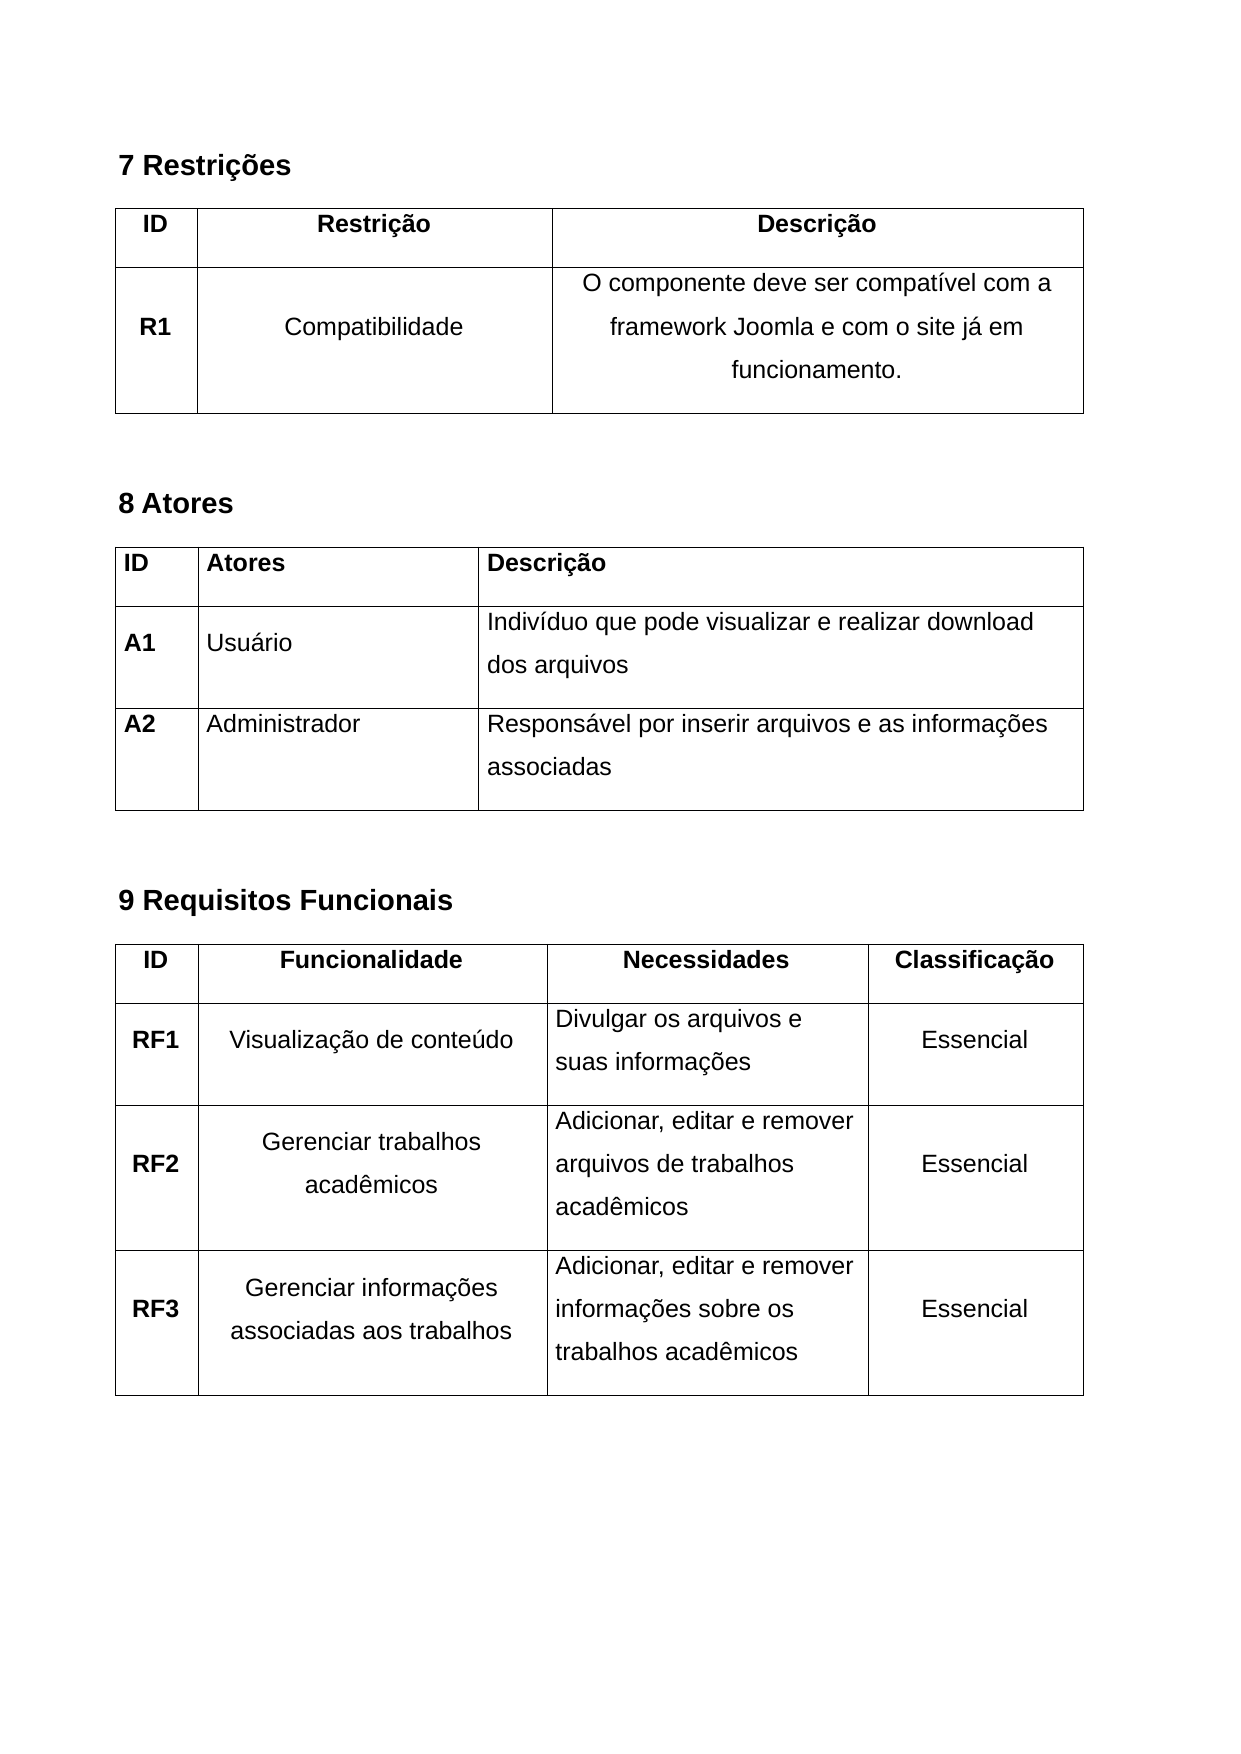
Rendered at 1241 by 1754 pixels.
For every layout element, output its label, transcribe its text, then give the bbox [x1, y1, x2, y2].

table_cell A1 [116, 607, 198, 708]
table_header Descrição [479, 548, 1083, 606]
table_cell Divulgar os arquivos e suas informações [548, 1004, 868, 1105]
table_header Classificação [869, 945, 1083, 1003]
table_cell RF2 [116, 1106, 198, 1250]
table_cell Responsável por inserir arquivos e as informações associadas [479, 709, 1083, 810]
table_cell Gerenciar informações associadas aos trabalhos [199, 1251, 547, 1395]
table_cell A2 [116, 709, 198, 810]
table_cell Compatibilidade [198, 268, 552, 412]
table_header Funcionalidade [199, 945, 547, 1003]
table_cell Adicionar, editar e remover arquivos de trabalhos acadêmicos [548, 1106, 868, 1250]
table_cell R1 [116, 268, 197, 412]
table_cell O componente deve ser compatível com a framework Joomla e com o site já em funcionamento. [553, 268, 1083, 412]
table_header Necessidades [548, 945, 868, 1003]
table_header Descrição [553, 209, 1083, 267]
subtitle 8 Atores [118, 486, 1122, 519]
table_header Atores [199, 548, 478, 606]
table_cell Essencial [869, 1251, 1083, 1395]
table_cell Indivíduo que pode visualizar e realizar download dos arquivos [479, 607, 1083, 708]
table_cell Essencial [869, 1106, 1083, 1250]
table_cell Visualização de conteúdo [199, 1004, 547, 1105]
table_cell Administrador [199, 709, 478, 810]
table_cell Gerenciar trabalhos acadêmicos [199, 1106, 547, 1250]
subtitle 9 Requisitos Funcionais [118, 883, 1122, 917]
table_cell Usuário [199, 607, 478, 708]
table_cell RF1 [116, 1004, 198, 1105]
table_header Restrição [198, 209, 552, 267]
table_header ID [116, 548, 198, 606]
table_header ID [116, 209, 197, 267]
table_cell RF3 [116, 1251, 198, 1395]
table_header ID [116, 945, 198, 1003]
table_cell Adicionar, editar e remover informações sobre os trabalhos acadêmicos [548, 1251, 868, 1395]
table_cell Essencial [869, 1004, 1083, 1105]
subtitle 7 Restrições [118, 148, 1122, 181]
